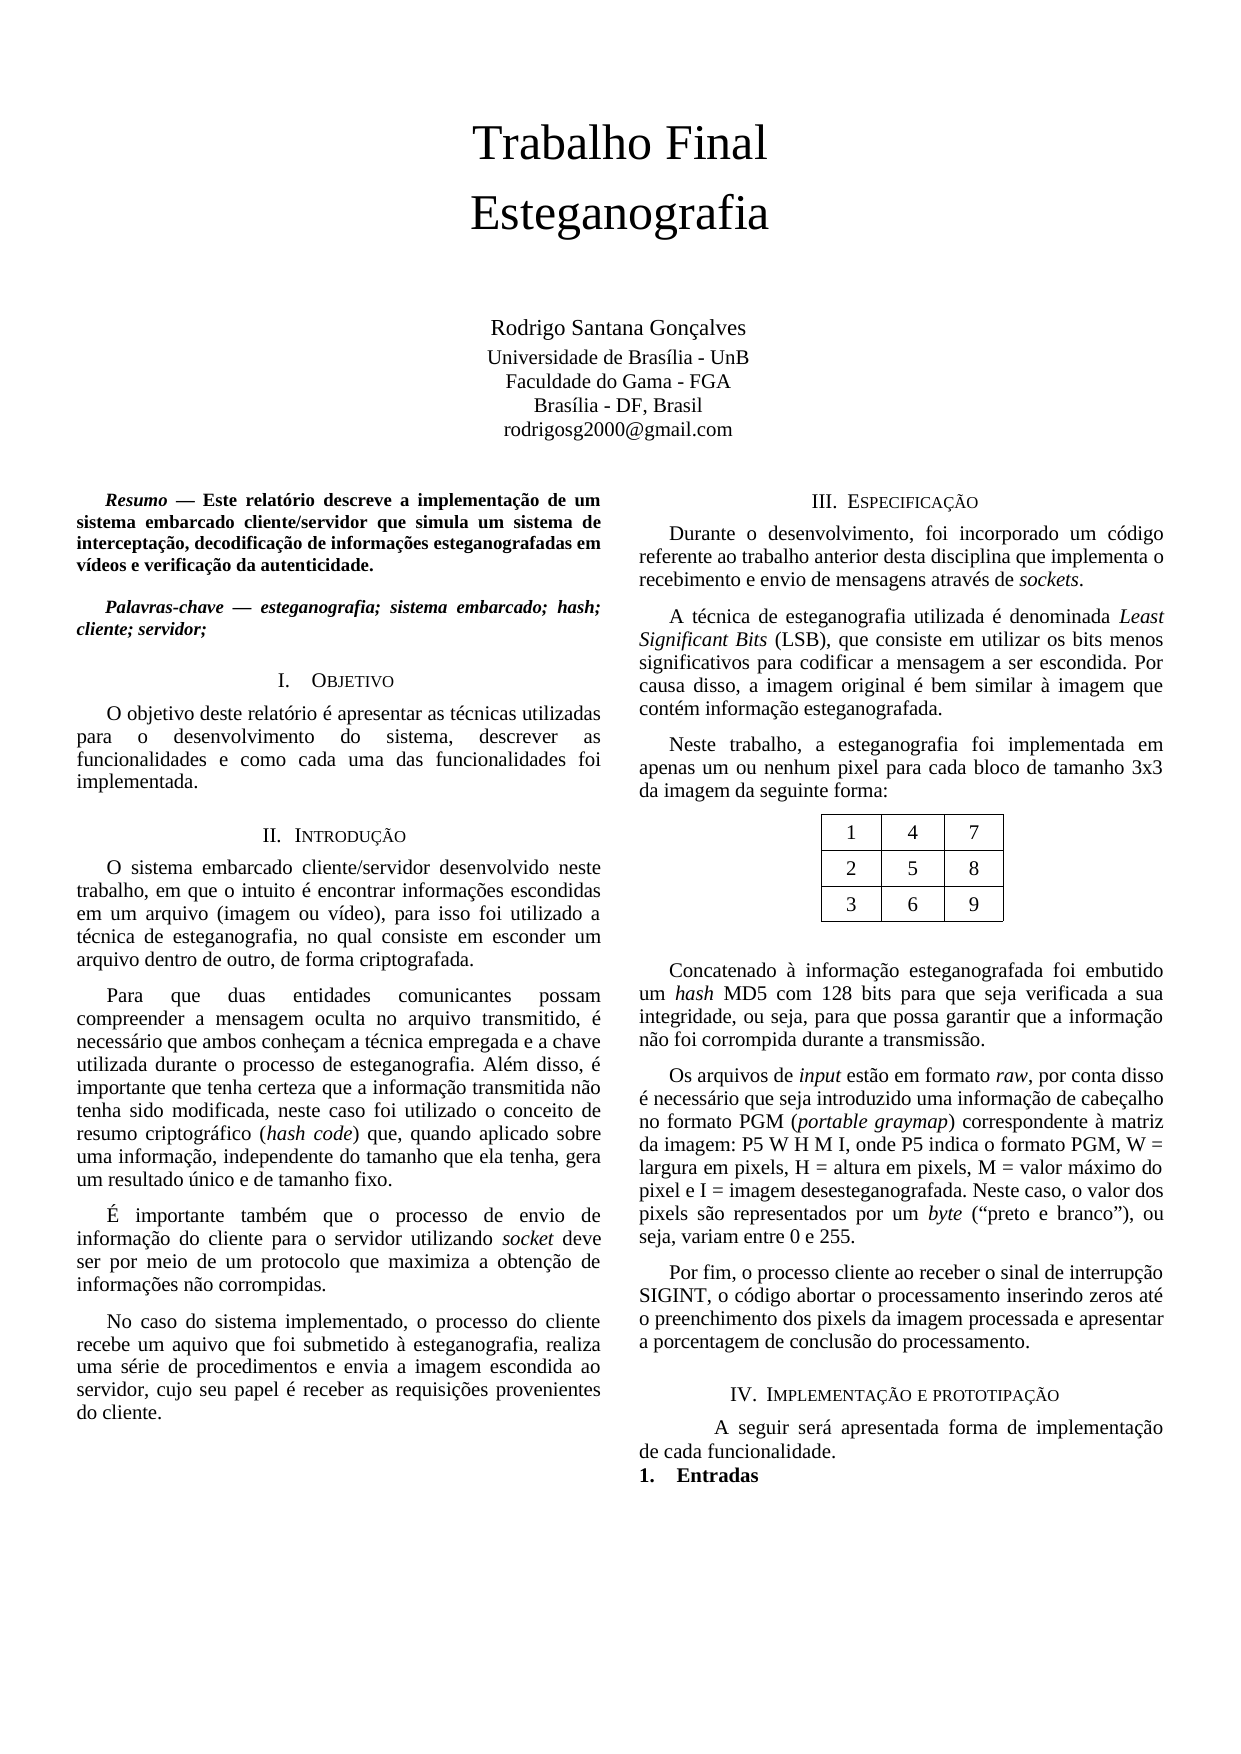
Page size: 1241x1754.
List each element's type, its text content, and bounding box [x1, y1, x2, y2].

text Rodrigo Santana Gonçalves [90, 314, 1146, 340]
text Para que duas entidades comunicantes possam compreender a mensagem oculta no arquivo transmitido, é necessário que ambos conheçam a técnica empregada e a chave utilizada durante o processo de esteganografia. Além disso, é importante que tenha certeza que a informação transmitida não tenha sido modificada, neste caso foi utilizado o conceito de resumo criptográfico (hash code) que, quando aplicado sobre uma informação, independente do tamanho que ela tenha, gera um resultado único e de tamanho fixo. [76, 983, 601, 1191]
text O sistema embarcado cliente/servidor desenvolvido neste trabalho, em que o intuito é encontrar informações escondidas em um arquivo (imagem ou vídeo), para isso foi utilizado a técnica de esteganografia, no qual consiste em esconder um arquivo dentro de outro, de forma criptografada. [76, 855, 601, 971]
subtitle Implementação e prototipação [639, 1382, 1164, 1406]
text rodrigosg2000@gmail.com [90, 417, 1146, 441]
table_cell 5 [882, 851, 944, 886]
table_header 4 [882, 815, 944, 850]
subtitle Especificação [639, 489, 1164, 513]
text Neste trabalho, a esteganografia foi implementada em apenas um ou nenhum pixel para cada bloco de tamanho 3x3 da imagem da seguinte forma: [639, 732, 1164, 802]
text Durante o desenvolvimento, foi incorporado um código referente ao trabalho anterior desta disciplina que implementa o recebimento e envio de mensagens através de sockets. [639, 521, 1164, 591]
text No caso do sistema implementado, o processo do cliente recebe um aquivo que foi submetido à esteganografia, realiza uma série de procedimentos e envia a imagem escondida ao servidor, cujo seu papel é receber as requisições provenientes do cliente. [76, 1308, 601, 1424]
text O objetivo deste relatório é apresentar as técnicas utilizadas para o desenvolvimento do sistema, descrever as funcionalidades e como cada uma das funcionalidades foi implementada. [76, 701, 601, 793]
list Entradas [639, 1463, 1164, 1487]
subtitle Objetivo [76, 668, 601, 692]
table_cell 3 [822, 887, 881, 921]
title Esteganografia [76, 182, 1164, 240]
text Universidade de Brasília - UnB [90, 344, 1146, 369]
text Palavras-chave — esteganografia; sistema embarcado; hash; cliente; servidor; [76, 596, 601, 639]
subtitle Introdução [76, 823, 601, 847]
table_cell 8 [945, 851, 1003, 886]
text Faculdade do Gama - FGA [90, 369, 1146, 393]
text Resumo — Este relatório descreve a implementação de um sistema embarcado cliente/servidor que simula um sistema de interceptação, decodificação de informações esteganografadas em vídeos e verificação da autenticidade. [76, 489, 601, 575]
text A técnica de esteganografia utilizada é denominada Least Significant Bits (LSB), que consiste em utilizar os bits menos significativos para codificar a mensagem a ser escondida. Por causa disso, a imagem original é bem similar à imagem que contém informação esteganografada. [639, 604, 1164, 719]
text É importante também que o processo de envio de informação do cliente para o servidor utilizando socket deve ser por meio de um protocolo que maximiza a obtenção de informações não corrompidas. [76, 1203, 601, 1296]
title Trabalho Final [76, 112, 1164, 170]
text A seguir será apresentada forma de implementação de cada funcionalidade. [639, 1414, 1164, 1463]
text Por fim, o processo cliente ao receber o sinal de interrupção SIGINT, o código abortar o processamento inserindo zeros até o preenchimento dos pixels da imagem processada e apresentar a porcentagem de conclusão do processamento. [639, 1260, 1164, 1353]
table_cell 6 [882, 887, 944, 921]
table_cell 9 [945, 887, 1003, 921]
table_cell 2 [822, 851, 881, 886]
text Os arquivos de input estão em formato raw, por conta disso é necessário que seja introduzido uma informação de cabeçalho no formato PGM (portable graymap) correspondente à matriz da imagem: P5 W H M I, onde P5 indica o formato PGM, W = largura em pixels, H = altura em pixels, M = valor máximo do pixel e I = imagem desesteganografada. Neste caso, o valor dos pixels são representados por um byte (“preto e branco”), ou seja, variam entre 0 e 255. [639, 1063, 1164, 1248]
table_header 7 [945, 815, 1003, 850]
text Brasília - DF, Brasil [90, 393, 1146, 417]
text Concatenado à informação esteganografada foi embutido um hash MD5 com 128 bits para que seja verificada a sua integridade, ou seja, para que possa garantir que a informação não foi corrompida durante a transmissão. [639, 958, 1164, 1051]
table_header 1 [822, 815, 881, 850]
